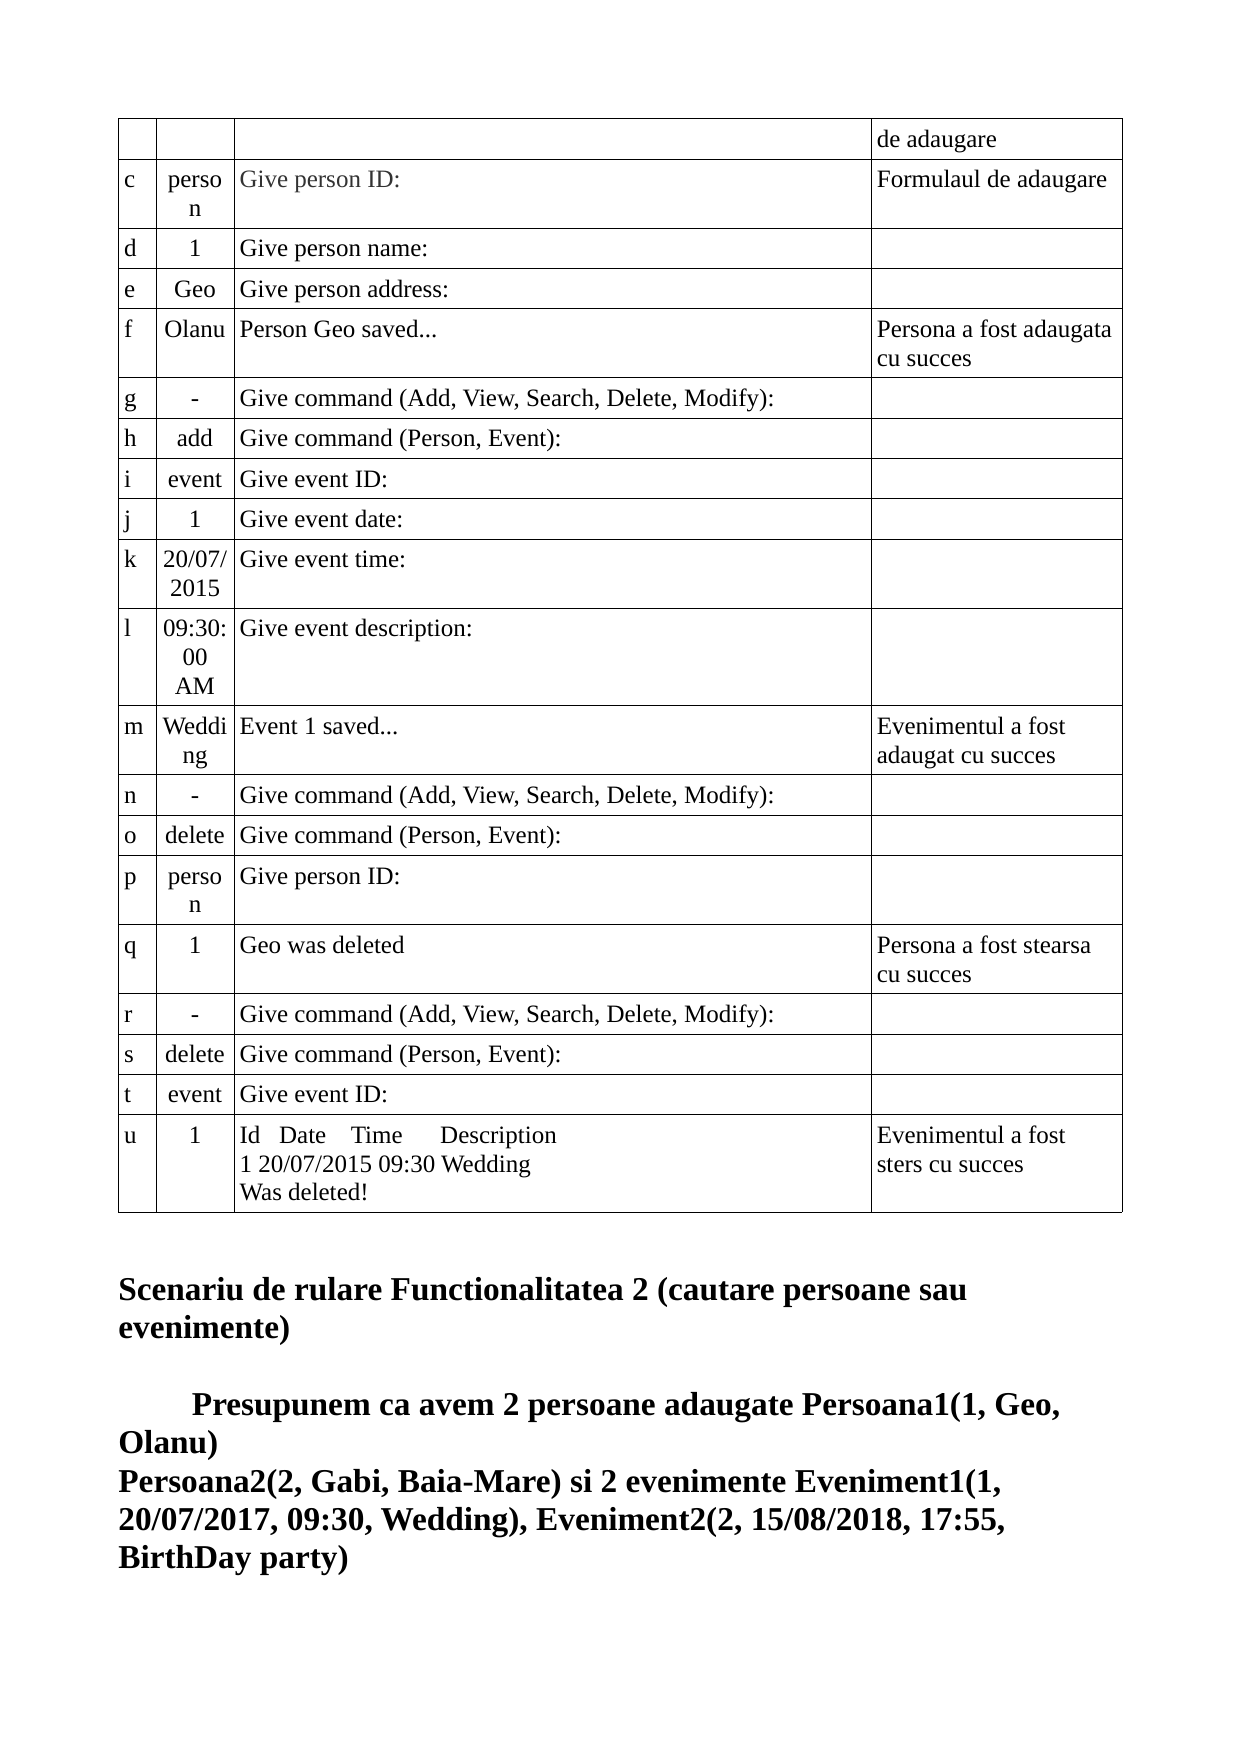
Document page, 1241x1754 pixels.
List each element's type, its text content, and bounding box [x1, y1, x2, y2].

table_cell Give command (Person, Event): [235, 419, 871, 458]
table_cell t [119, 1075, 156, 1114]
table_cell c [119, 160, 156, 227]
table_cell delete [157, 816, 234, 855]
table_cell n [119, 775, 156, 815]
table_cell [872, 540, 1122, 607]
table_cell event [157, 459, 234, 498]
table_cell [872, 775, 1122, 815]
table_cell j [119, 499, 156, 538]
table_cell Id Date Time Description 1 20/07/2015 09:30 Wedding Was deleted! [235, 1115, 871, 1212]
text Presupunem ca avem 2 persoane adaugate Persoana1(1, Geo, Olanu) [118, 1384, 1122, 1461]
text Persoana2(2, Gabi, Baia-Mare) si 2 evenimente Eveniment1(1, 20/07/2017, 09:30, Wedding), Eveniment2(2, 15/08/2018, 17:55, BirthDay party) [118, 1461, 1122, 1576]
table_cell 1 [157, 499, 234, 538]
table_cell p [119, 856, 156, 924]
table_cell person [157, 856, 234, 924]
table_cell Olanu [157, 309, 234, 377]
table_cell - [157, 994, 234, 1033]
table_cell Give event ID: [235, 1075, 871, 1114]
table_cell [872, 1075, 1122, 1114]
table_cell d [119, 229, 156, 268]
table_cell Give command (Add, View, Search, Delete, Modify): [235, 378, 871, 417]
table_cell s [119, 1035, 156, 1074]
table_cell [872, 856, 1122, 924]
table_cell Give person ID: [235, 160, 871, 227]
table_cell Give person address: [235, 269, 871, 308]
table_cell Evenimentul a fost sters cu succes [872, 1115, 1122, 1212]
table_cell m [119, 706, 156, 774]
table_cell Give command (Add, View, Search, Delete, Modify): [235, 775, 871, 815]
table_cell o [119, 816, 156, 855]
table_cell Wedding [157, 706, 234, 774]
table_cell 20/07/2015 [157, 540, 234, 607]
table_cell delete [157, 1035, 234, 1074]
table_cell k [119, 540, 156, 607]
table_cell [235, 119, 871, 158]
table_cell g [119, 378, 156, 417]
table_cell [872, 499, 1122, 538]
table_cell 1 [157, 925, 234, 993]
table_cell u [119, 1115, 156, 1212]
table_cell 1 [157, 229, 234, 268]
table_cell Give event time: [235, 540, 871, 607]
table_cell Give event description: [235, 609, 871, 705]
table_cell l [119, 609, 156, 705]
table_cell [872, 609, 1122, 705]
table_cell r [119, 994, 156, 1033]
table_cell Give command (Add, View, Search, Delete, Modify): [235, 994, 871, 1033]
table_cell [872, 459, 1122, 498]
table_cell Give event date: [235, 499, 871, 538]
table_cell de adaugare [872, 119, 1122, 158]
table_cell Persona a fost adaugata cu succes [872, 309, 1122, 377]
table_cell i [119, 459, 156, 498]
table_cell event [157, 1075, 234, 1114]
table_cell f [119, 309, 156, 377]
table_cell - [157, 378, 234, 417]
table_cell [872, 419, 1122, 458]
table_cell - [157, 775, 234, 815]
table_cell Evenimentul a fost adaugat cu succes [872, 706, 1122, 774]
table_cell Person Geo saved... [235, 309, 871, 377]
table_cell [872, 994, 1122, 1033]
table_cell [119, 119, 156, 158]
table_cell Give person name: [235, 229, 871, 268]
table_cell Geo was deleted [235, 925, 871, 993]
table_cell person [157, 160, 234, 227]
text Scenariu de rulare Functionalitatea 2 (cautare persoane sau evenimente) [118, 1269, 1122, 1346]
table_cell add [157, 419, 234, 458]
table_cell Formulaul de adaugare [872, 160, 1122, 227]
table_cell Give command (Person, Event): [235, 1035, 871, 1074]
table_cell Persona a fost stearsa cu succes [872, 925, 1122, 993]
table_cell [872, 1035, 1122, 1074]
table_cell h [119, 419, 156, 458]
table_cell 1 [157, 1115, 234, 1212]
table_cell 09:30:00 AM [157, 609, 234, 705]
table_cell Give event ID: [235, 459, 871, 498]
table_cell [872, 816, 1122, 855]
table_cell q [119, 925, 156, 993]
table_cell [872, 229, 1122, 268]
table_cell e [119, 269, 156, 308]
table_cell Geo [157, 269, 234, 308]
table_cell Event 1 saved... [235, 706, 871, 774]
table_cell [872, 378, 1122, 417]
table_cell Give command (Person, Event): [235, 816, 871, 855]
table_cell [872, 269, 1122, 308]
table_cell [157, 119, 234, 158]
table_cell Give person ID: [235, 856, 871, 924]
